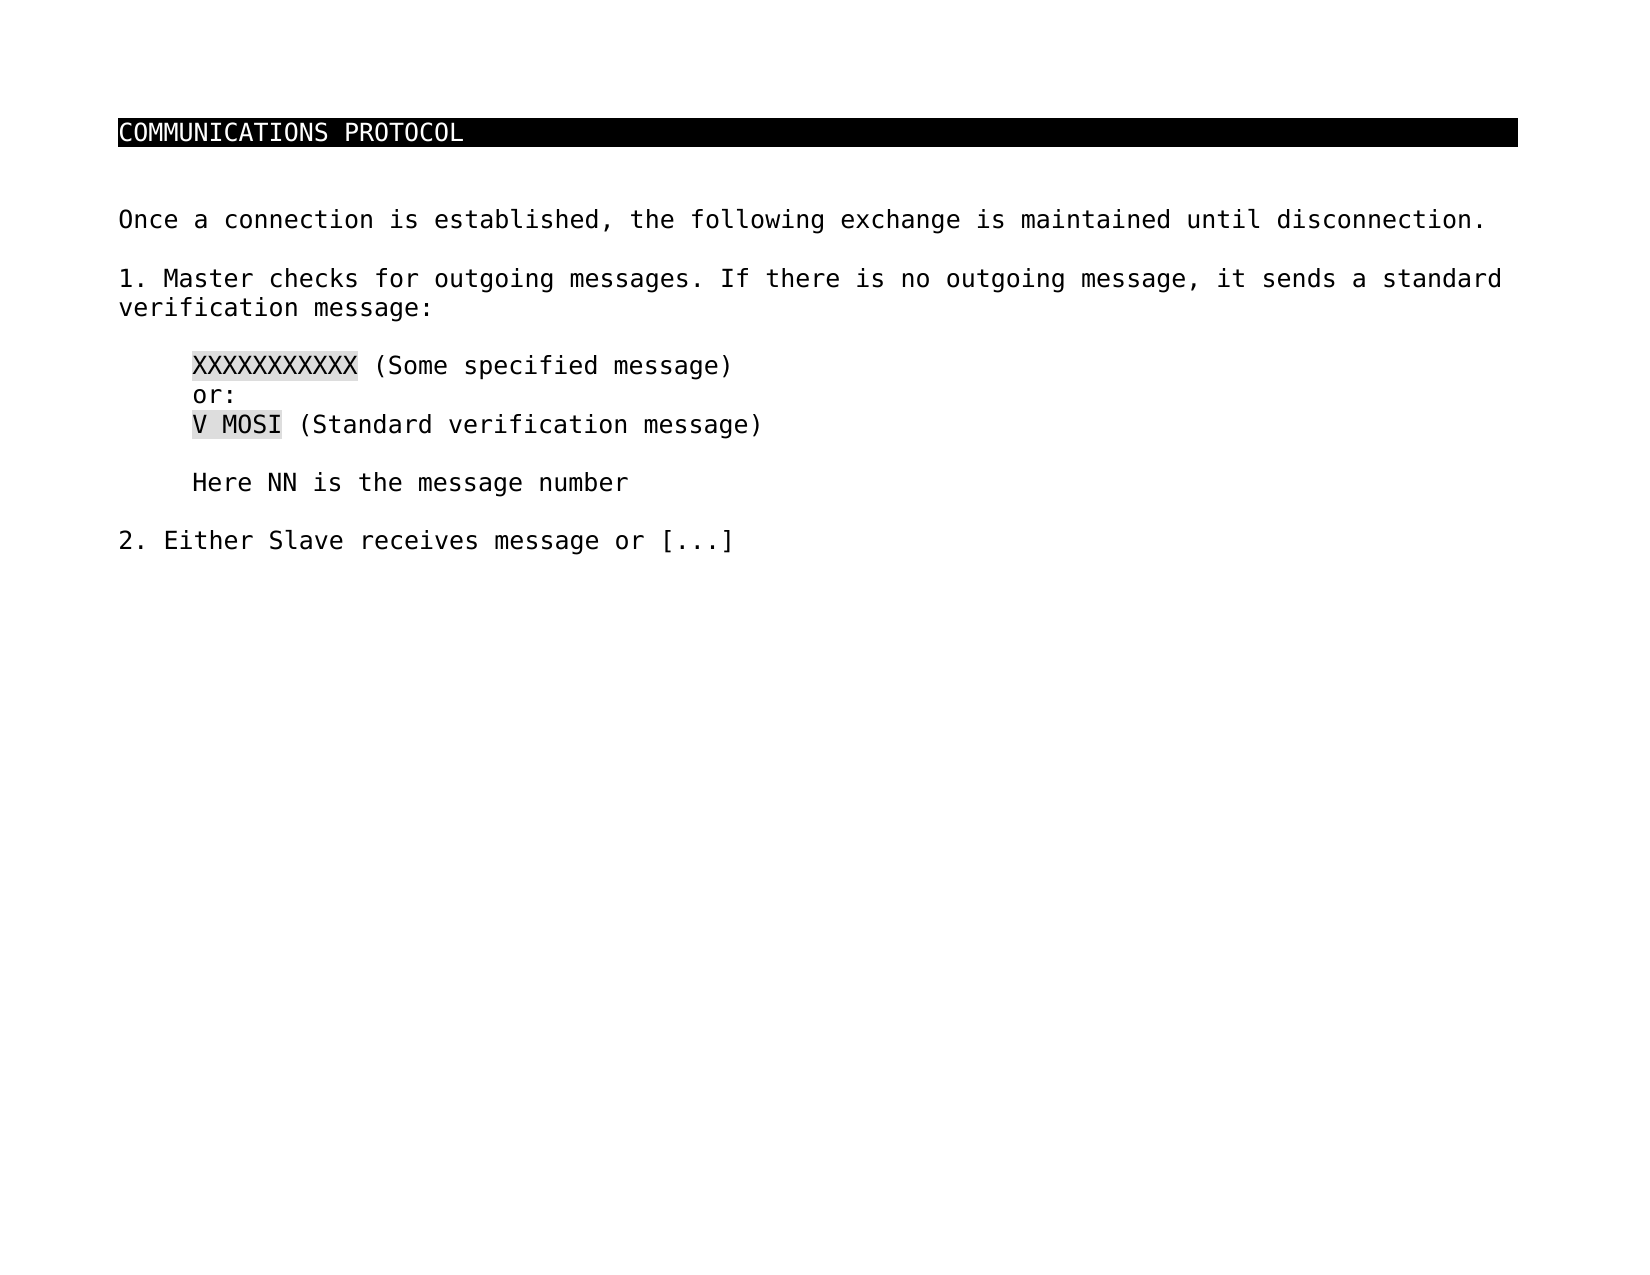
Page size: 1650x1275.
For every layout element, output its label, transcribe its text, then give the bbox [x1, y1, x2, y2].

text COMMUNICATIONS PROTOCOL [118, 118, 1532, 147]
text Here NN is the message number [192, 468, 1532, 497]
text Once a connection is established, the following exchange is maintained until disconnection. [118, 206, 1532, 235]
text XXXXXXXXXXX (Some specified message) [192, 351, 1532, 381]
text V MOSI (Standard verification message) [192, 410, 1532, 439]
text 2. Either Slave receives message or [...] [118, 526, 1532, 556]
text or: [192, 381, 1532, 410]
text 1. Master checks for outgoing messages. If there is no outgoing message, it sends a standard verification message: [118, 264, 1532, 322]
